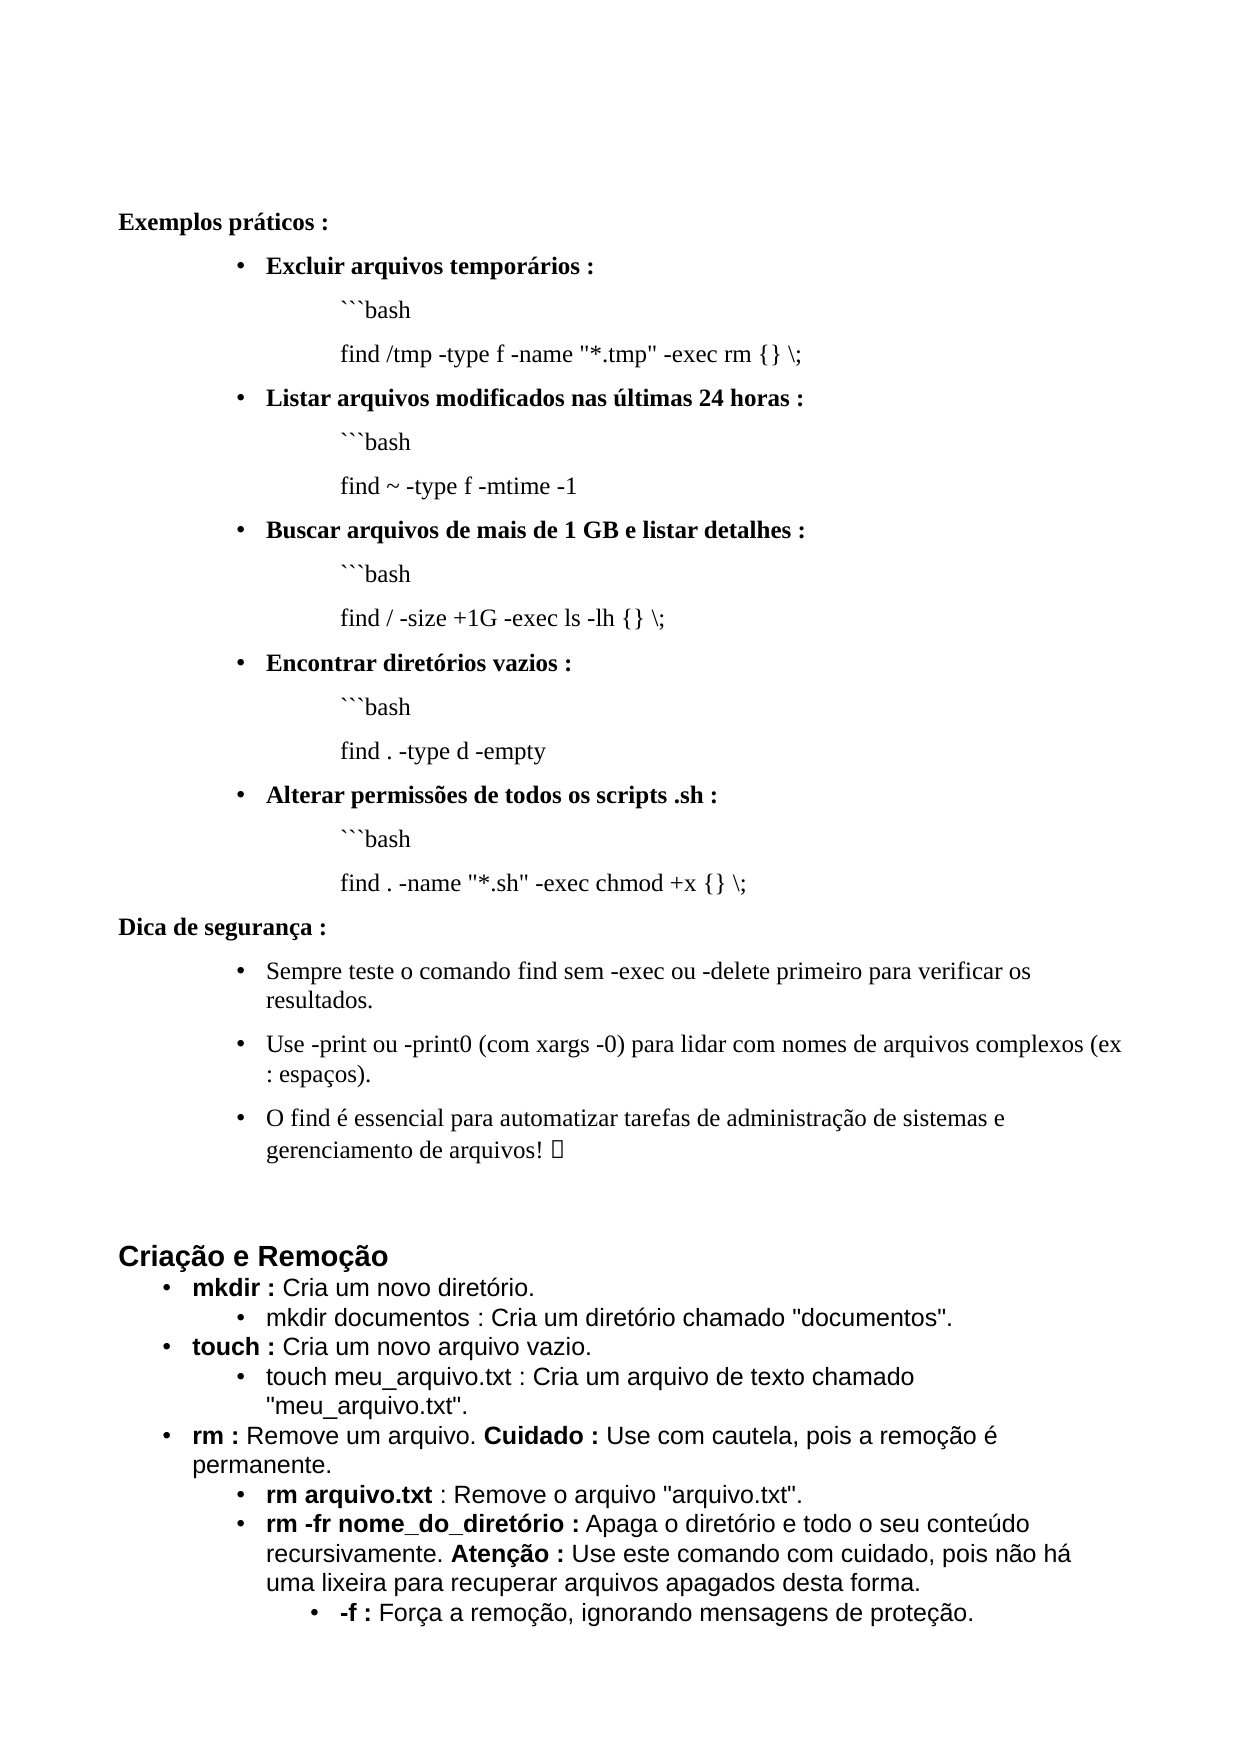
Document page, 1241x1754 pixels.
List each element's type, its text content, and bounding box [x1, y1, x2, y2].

list Sempre teste o comando find sem -exec ou -delete primeiro para verificar os resultados. [236, 955, 1122, 1014]
list Excluir arquivos temporários : [236, 250, 1122, 280]
list touch : Cria um novo arquivo vazio. [162, 1332, 1122, 1361]
list rm arquivo.txt : Remove o arquivo "arquivo.txt". [236, 1479, 1122, 1508]
text find . -name "*.sh" -exec chmod +x {} \; [310, 867, 1122, 897]
text ```bash [310, 823, 1122, 853]
list Buscar arquivos de mais de 1 GB e listar detalhes : [236, 515, 1122, 544]
text find /tmp -type f -name "*.tmp" -exec rm {} \; [266, 338, 1122, 368]
list rm : Remove um arquivo. Cuidado : Use com cautela, pois a remoção é permanente. [162, 1420, 1122, 1479]
list Alterar permissões de todos os scripts .sh : [236, 779, 1122, 808]
text Exemplos práticos : [118, 206, 1122, 236]
text ```bash [266, 294, 1122, 324]
list rm -fr nome_do_diretório : Apaga o diretório e todo o seu conteúdo recursivamente. Atenção : Use este comando com cuidado, pois não há uma lixeira para recuperar arquivos apagados desta forma. [236, 1508, 1122, 1597]
text ```bash [266, 427, 1122, 456]
text ```bash [266, 559, 1122, 588]
text find . -type d -empty [266, 735, 1122, 764]
text find / -size +1G -exec ls -lh {} \; [281, 603, 1122, 632]
list Encontrar diretórios vazios : [236, 647, 1122, 676]
list Listar arquivos modificados nas últimas 24 horas : [236, 382, 1122, 412]
text ```bash [266, 691, 1122, 720]
subtitle Criação e Remoção [118, 1239, 1122, 1273]
list O find é essencial para automatizar tarefas de administração de sistemas e gerenciamento de arquivos! 🐧 [236, 1102, 1122, 1166]
list mkdir : Cria um novo diretório. [162, 1273, 1122, 1302]
list Use -print ou -print0 (com xargs -0) para lidar com nomes de arquivos complexos (ex : espaços). [236, 1029, 1122, 1088]
text Dica de segurança : [118, 911, 1122, 941]
list touch meu_arquivo.txt : Cria um arquivo de texto chamado "meu_arquivo.txt". [236, 1361, 1122, 1420]
list mkdir documentos : Cria um diretório chamado "documentos". [236, 1302, 1122, 1332]
text find ~ -type f -mtime -1 [310, 471, 1122, 500]
list -f : Força a remoção, ignorando mensagens de proteção. [310, 1597, 1122, 1626]
